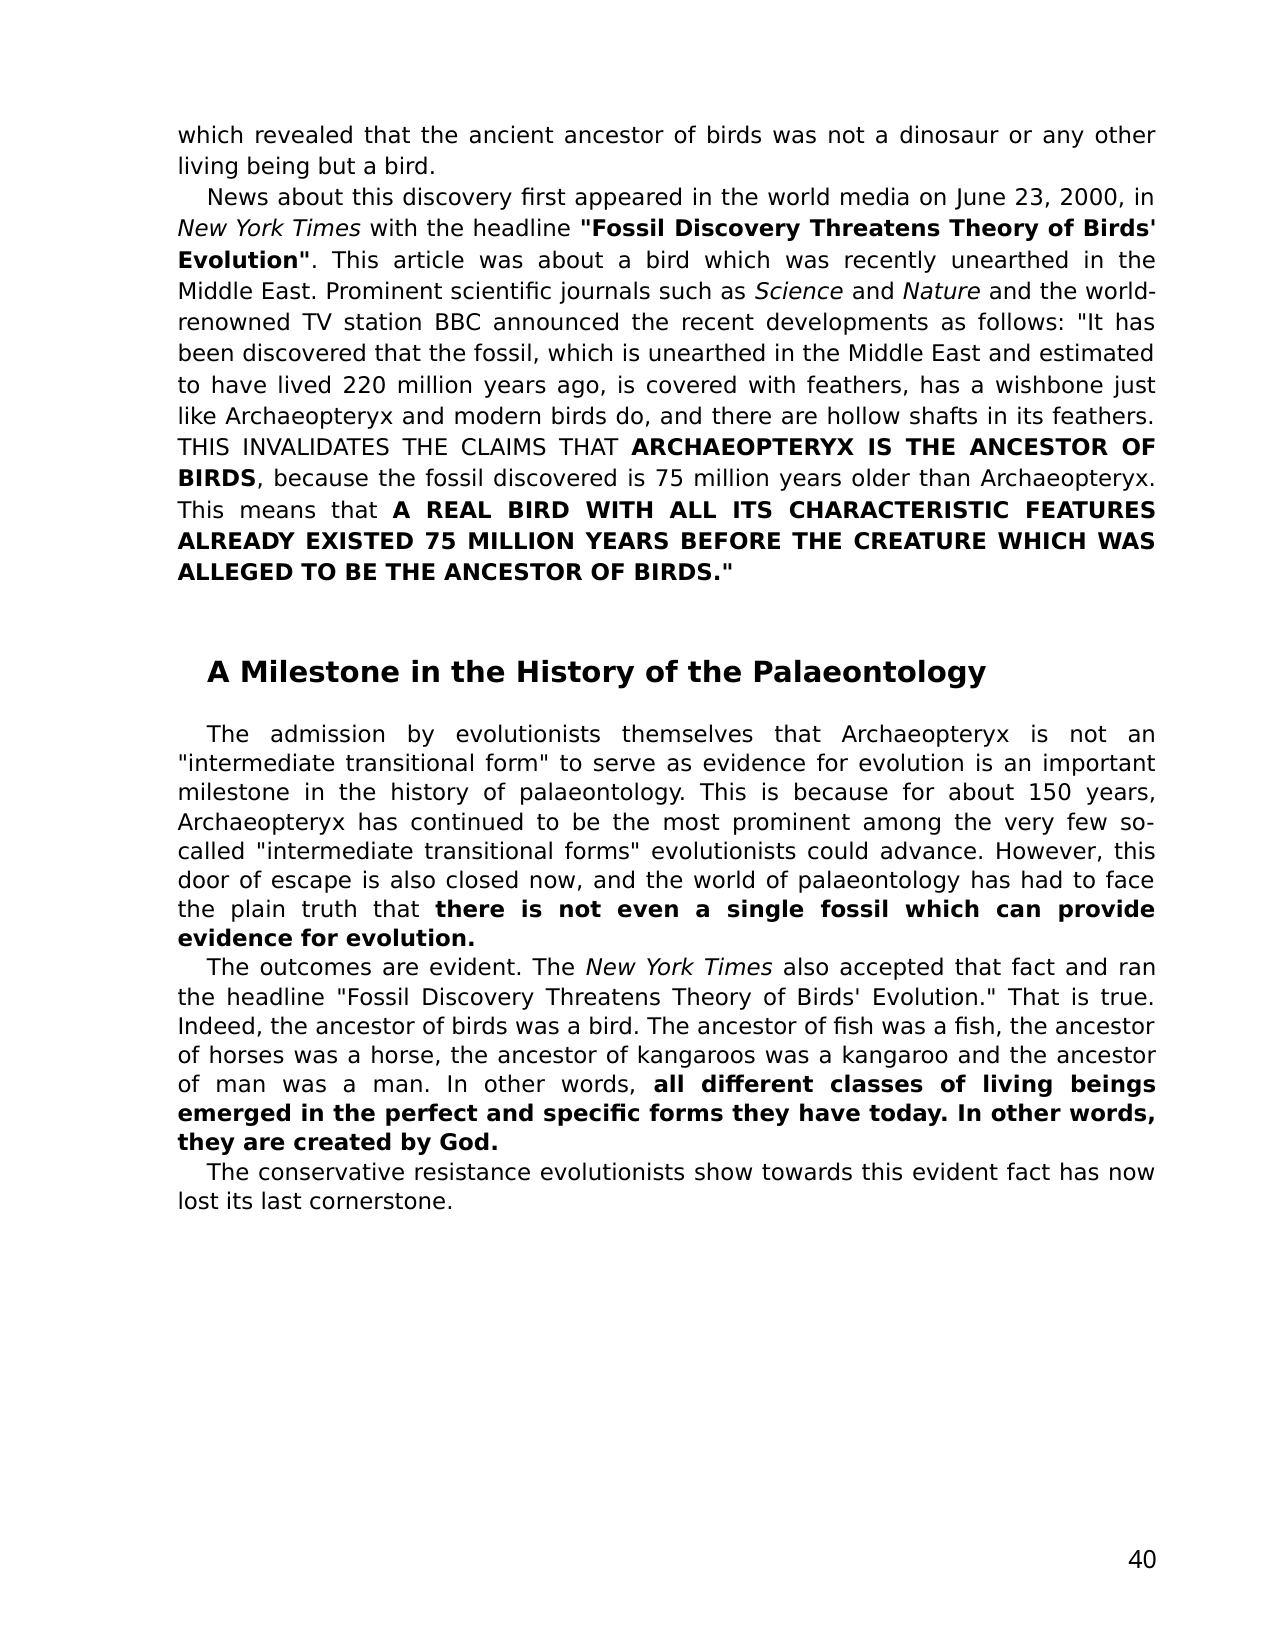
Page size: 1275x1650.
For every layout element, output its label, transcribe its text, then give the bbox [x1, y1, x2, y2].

text which revealed that the ancient ancestor of birds was not a dinosaur or any other living being but a bird. [177, 118, 1157, 181]
text The outcomes are evident. The New York Times also accepted that fact and ran the headline "Fossil Discovery Threatens Theory of Birds' Evolution." That is true. Indeed, the ancestor of birds was a bird. The ancestor of fish was a fish, the ancestor of horses was a horse, the ancestor of kangaroos was a kangaroo and the ancestor of man was a man. In other words, all different classes of living beings emerged in the perfect and specific forms they have today. In other words, they are created by God. [177, 952, 1157, 1157]
text News about this discovery first appeared in the world media on June 23, 2000, in New York Times with the headline "Fossil Discovery Threatens Theory of Birds' Evolution". This article was about a bird which was recently unearthed in the Middle East. Prominent scientific journals such as Science and Nature and the world-renowned TV station BBC announced the recent developments as follows: "It has been discovered that the fossil, which is unearthed in the Middle East and estimated to have lived 220 million years ago, is covered with feathers, has a wishbone just like Archaeopteryx and modern birds do, and there are hollow shafts in its feathers. THIS INVALIDATES THE CLAIMS THAT ARCHAEOPTERYX IS THE ANCESTOR OF BIRDS, because the fossil discovered is 75 million years older than Archaeopteryx. This means that A REAL BIRD WITH ALL ITS CHARACTERISTIC FEATURES ALREADY EXISTED 75 MILLION YEARS BEFORE THE CREATURE WHICH WAS ALLEGED TO BE THE ANCESTOR OF BIRDS." [177, 181, 1157, 587]
subtitle A Milestone in the History of the Palaeontology [177, 656, 1157, 689]
text The conservative resistance evolutionists show towards this evident fact has now lost its last cornerstone. [177, 1157, 1157, 1215]
text The admission by evolutionists themselves that Archaeopteryx is not an "intermediate transitional form" to serve as evidence for evolution is an important milestone in the history of palaeontology. This is because for about 150 years, Archaeopteryx has continued to be the most prominent among the very few so-called "intermediate transitional forms" evolutionists could advance. However, this door of escape is also closed now, and the world of palaeontology has had to face the plain truth that there is not even a single fossil which can provide evidence for evolution. [177, 719, 1157, 952]
